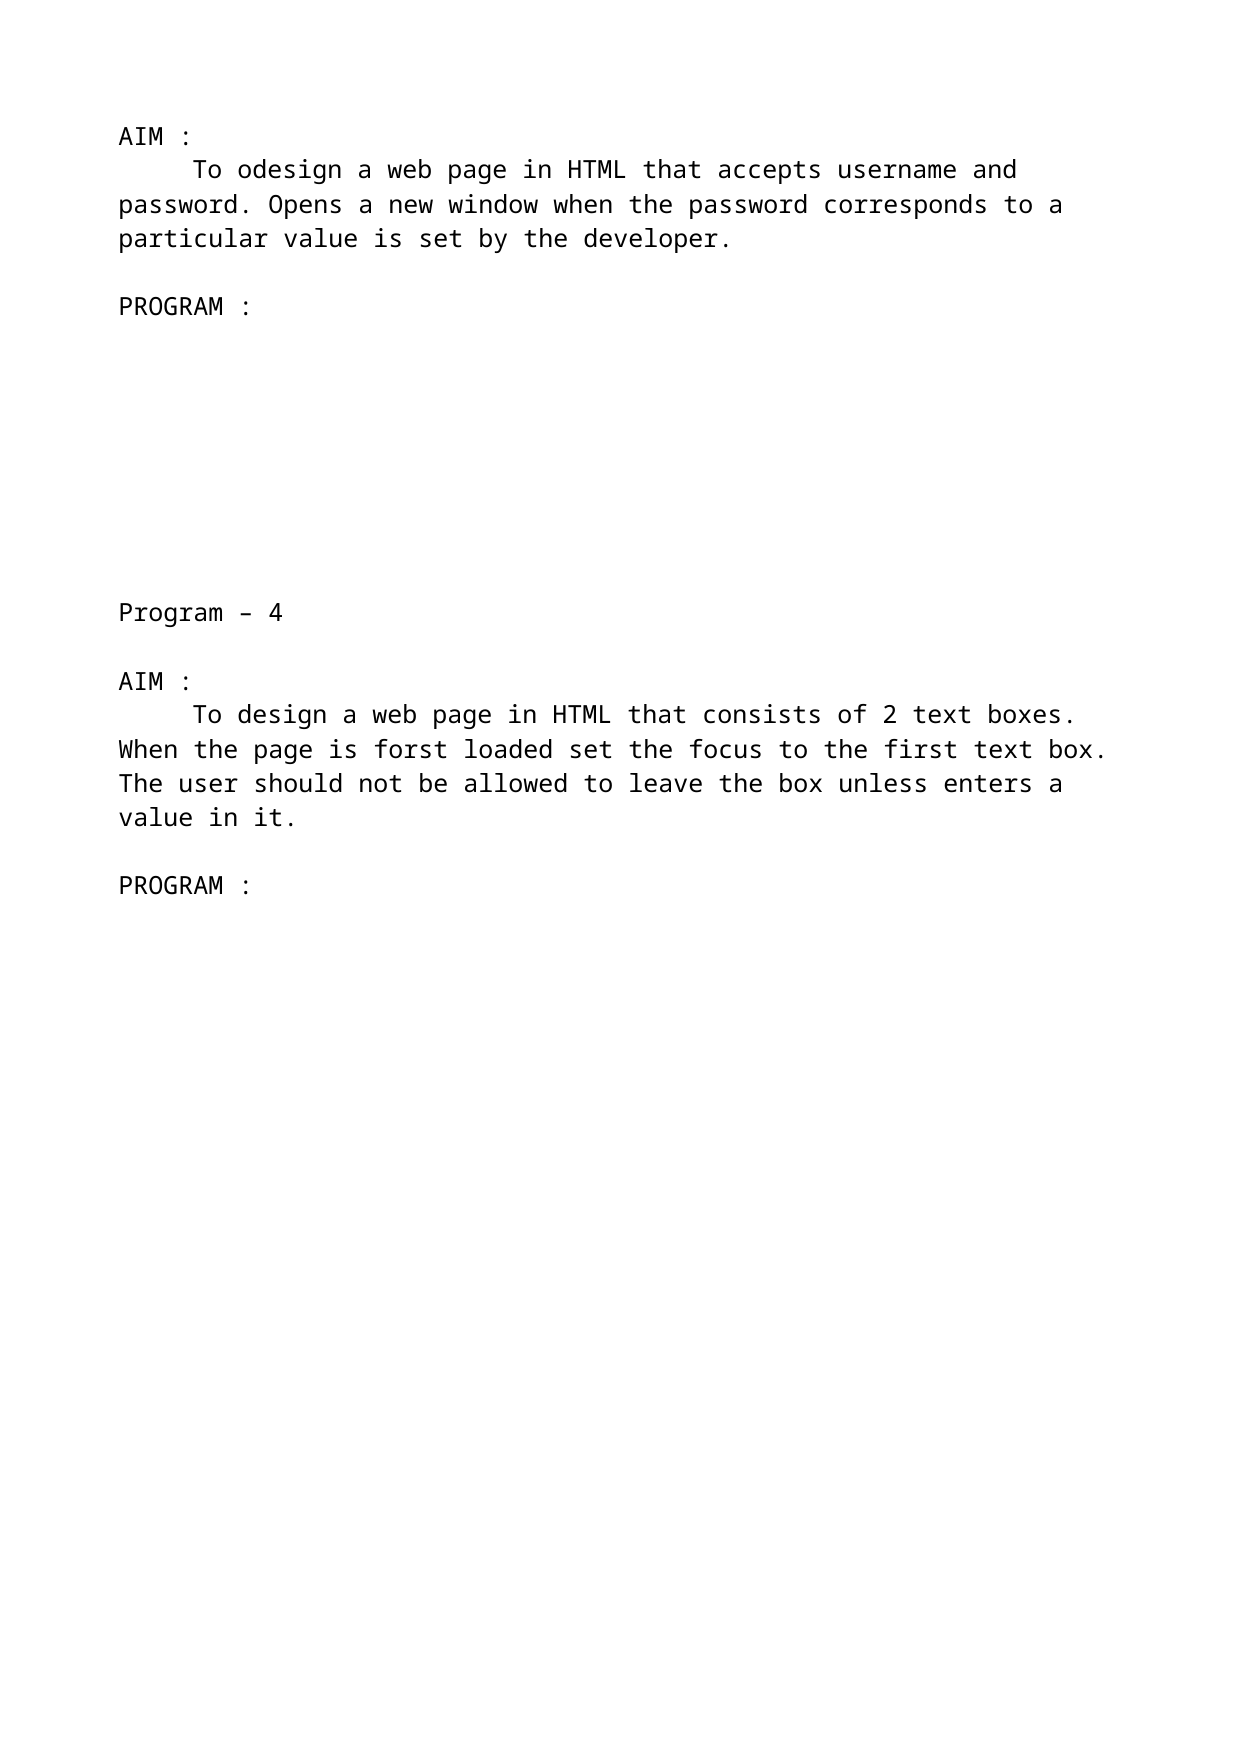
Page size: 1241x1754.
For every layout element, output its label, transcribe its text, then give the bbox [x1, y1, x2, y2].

text PROGRAM : [118, 288, 1122, 322]
text PROGRAM : [118, 867, 1122, 902]
text AIM : [118, 118, 1122, 152]
text To design a web page in HTML that consists of 2 text boxes. When the page is forst loaded set the focus to the first text box. The user should not be allowed to leave the box unless enters a value in it. [118, 697, 1122, 833]
text Program – 4 [118, 595, 1122, 629]
text AIM : [118, 663, 1122, 697]
text To odesign a web page in HTML that accepts username and password. Opens a new window when the password corresponds to a particular value is set by the developer. [118, 152, 1122, 254]
